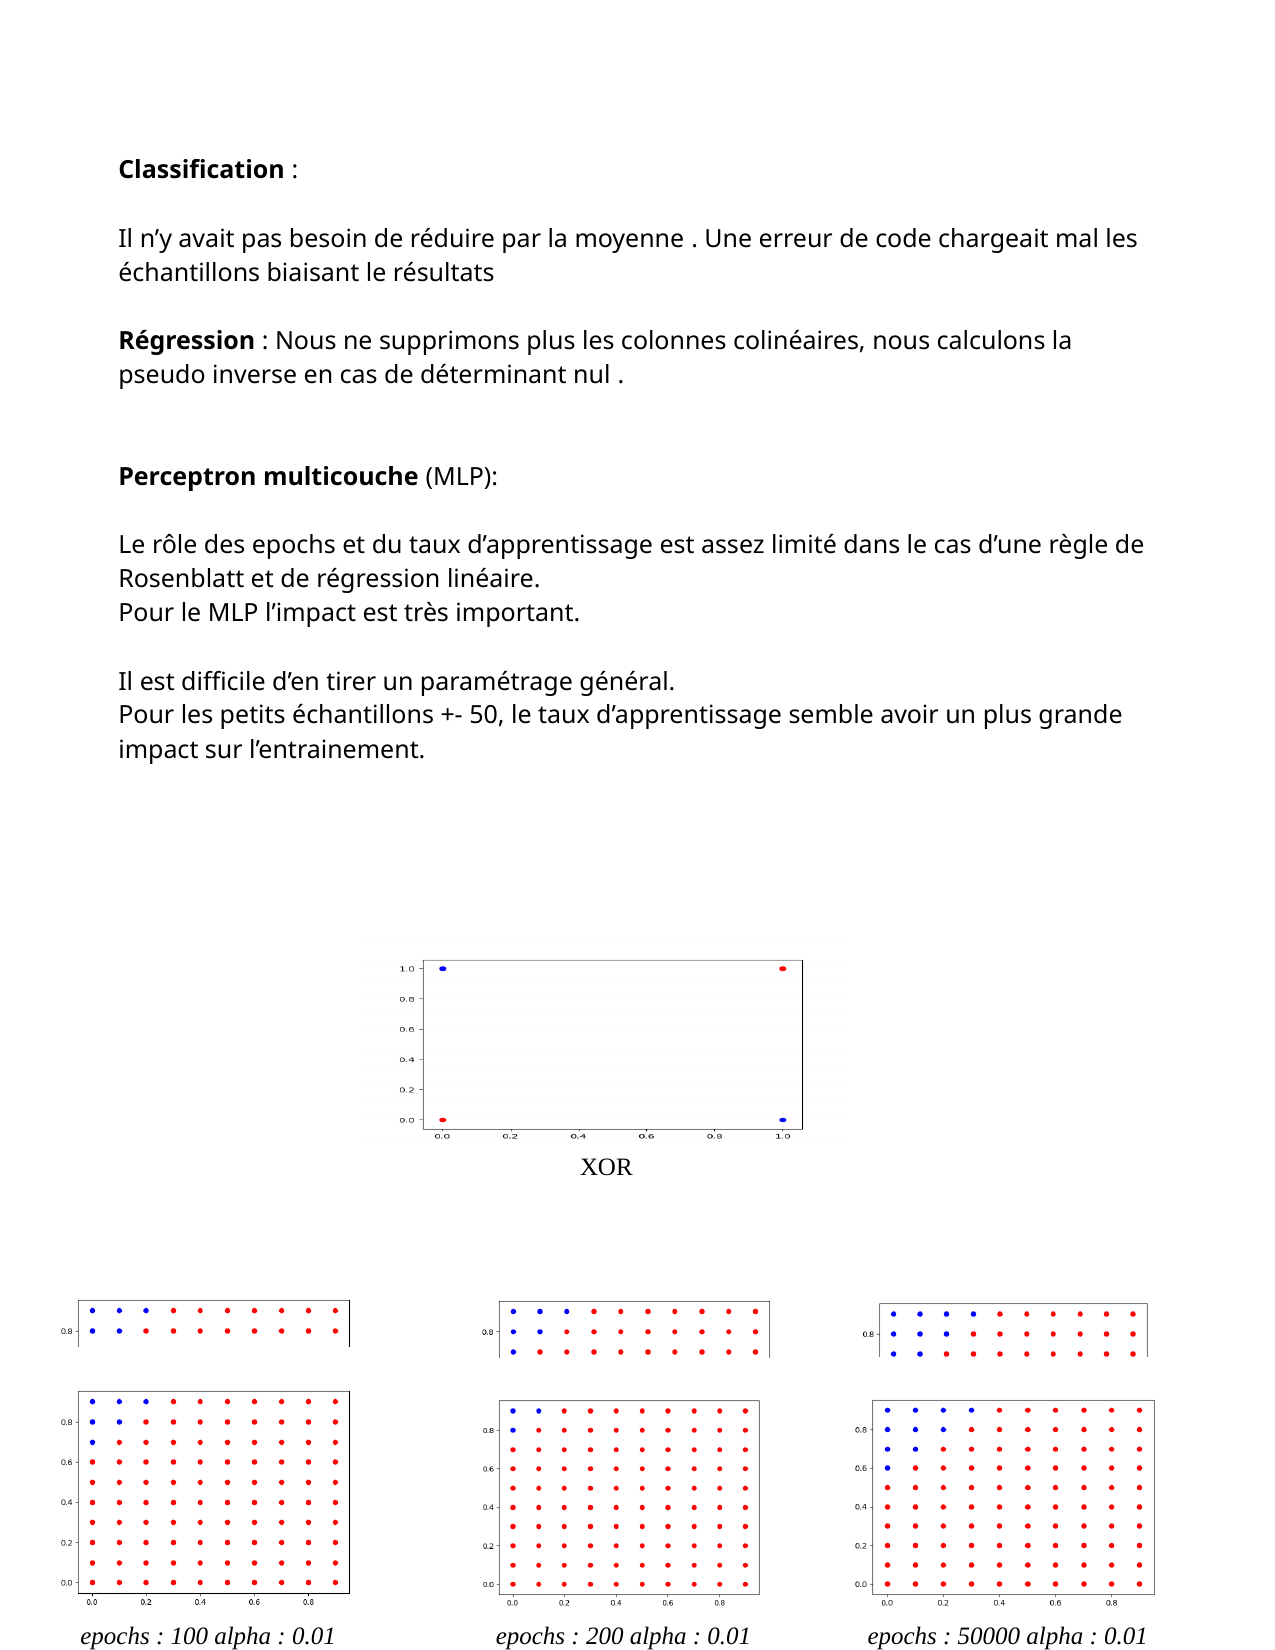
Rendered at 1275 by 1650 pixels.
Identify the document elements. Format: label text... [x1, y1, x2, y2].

text Classification : [118, 152, 1157, 186]
picture [836, 1272, 1181, 1357]
text epochs : 200 alpha : 0.01 [458, 1622, 791, 1650]
text Il est difficile d’en tirer un paramétrage général. [118, 663, 1157, 697]
text Régression : Nous ne supprimons plus les colonnes colinéaires, nous calculons la pseudo inverse en cas de déterminant nul . [118, 322, 1157, 391]
text epochs : 100 alpha : 0.01 [34, 1622, 384, 1650]
text Pour le MLP l’impact est très important. [118, 595, 1157, 629]
picture [361, 934, 851, 1153]
picture [827, 1369, 1190, 1622]
picture [34, 1359, 384, 1622]
text Perceptron multicouche (MLP): [118, 459, 1157, 493]
picture [455, 1269, 804, 1622]
text Pour les petits échantillons +- 50, le taux d’apprentissage semble avoir un plus grande impact sur l’entrainement. [118, 697, 1157, 765]
text epochs : 50000 alpha : 0.01 [828, 1622, 1190, 1650]
picture [34, 1268, 384, 1347]
text Le rôle des epochs et du taux d’apprentissage est assez limité dans le cas d’une règle de Rosenblatt et de régression linéaire. [118, 527, 1157, 595]
text Il n’y avait pas besoin de réduire par la moyenne . Une erreur de code chargeait mal les échantillons biaisant le résultats [118, 220, 1157, 288]
text XOR [361, 1153, 851, 1181]
